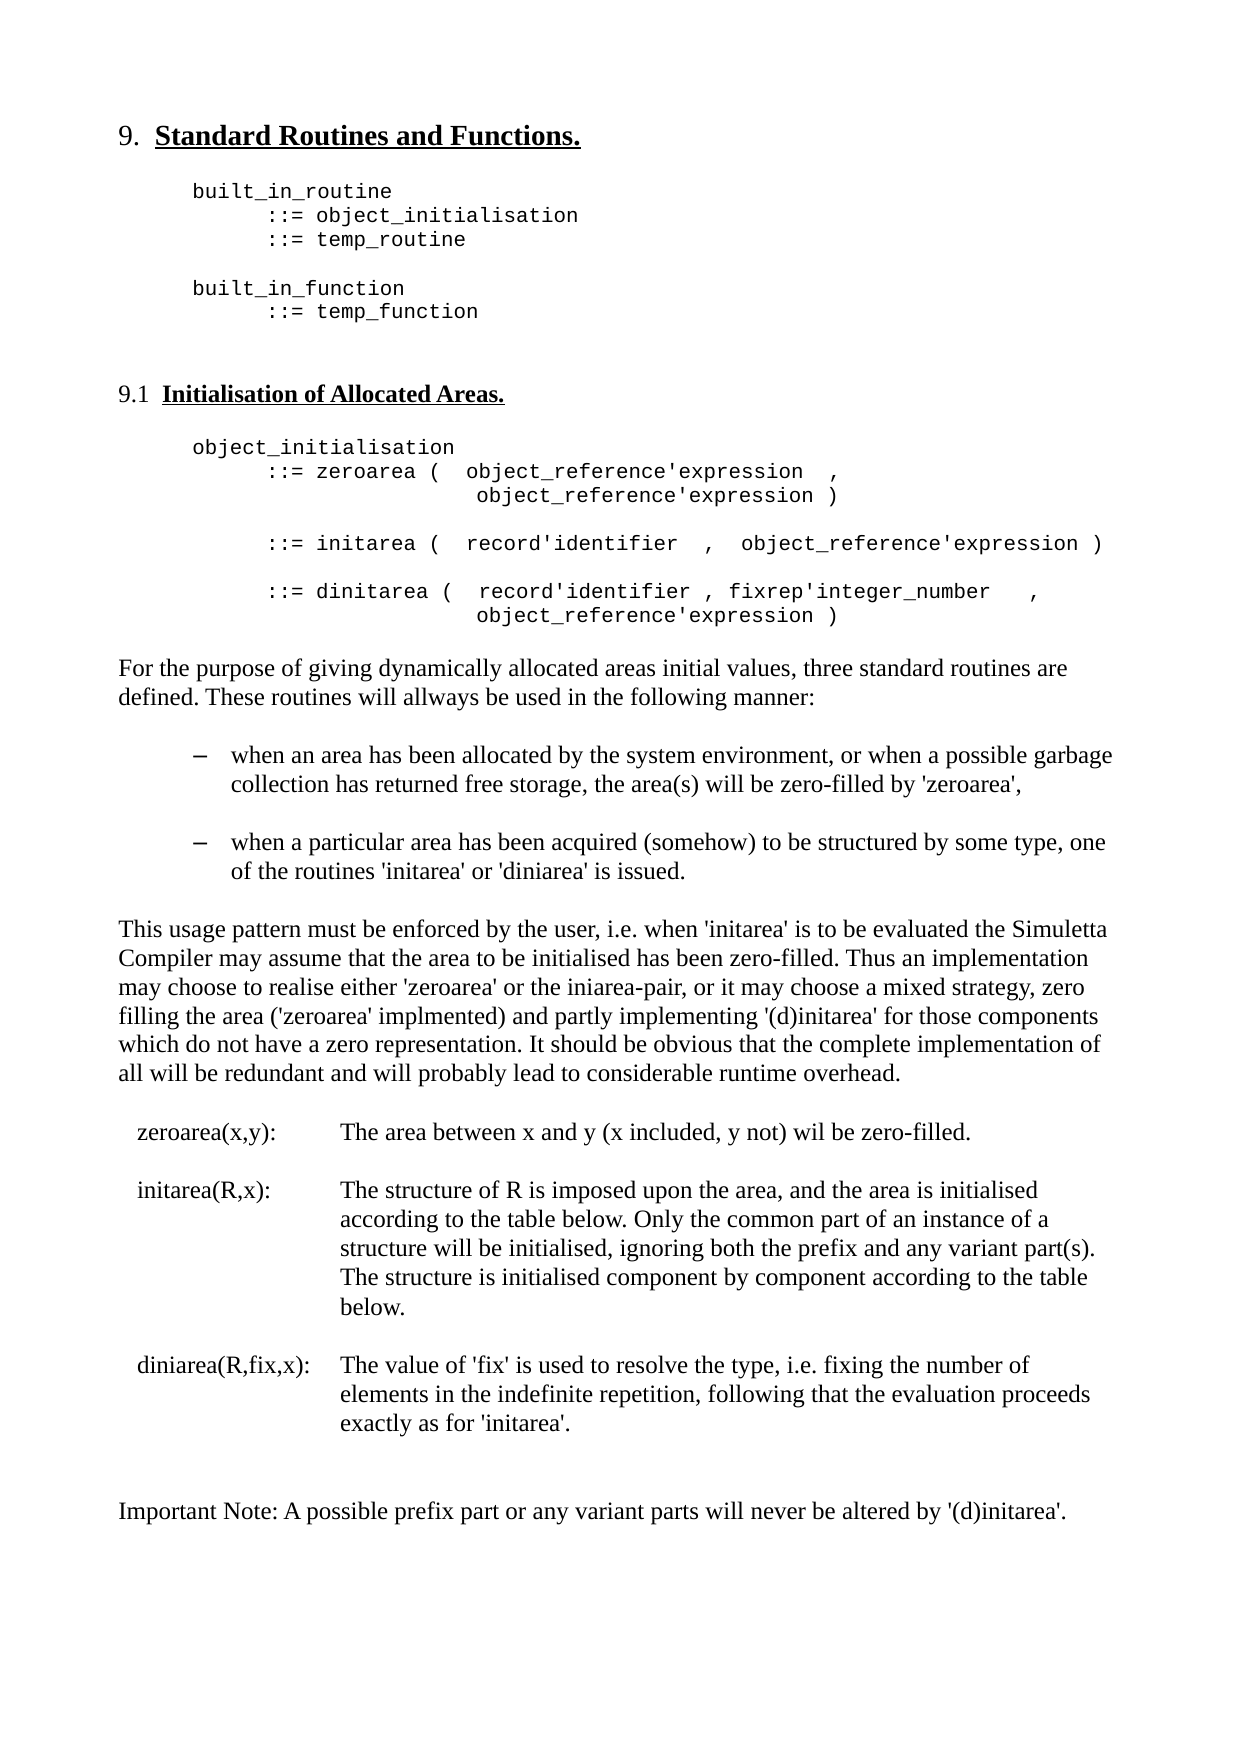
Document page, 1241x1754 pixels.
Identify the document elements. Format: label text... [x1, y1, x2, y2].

text For the purpose of giving dynamically allocated areas initial values, three standard routines are defined. These routines will allways be used in the following manner: [118, 653, 1122, 711]
list when an area has been allocated by the system environment, or when a possible garbage collection has returned free storage, the area(s) will be zero-filled by 'zeroarea', [193, 740, 1122, 798]
text ::= temp_function [118, 302, 1122, 325]
text elements in the indefinite repetition, following that the evaluation proceeds [118, 1379, 1122, 1408]
text built_in_routine [118, 181, 1122, 205]
text structure will be initialised, ignoring both the prefix and any variant part(s). [118, 1233, 1122, 1262]
text ::= initarea ( record'identifier , object_reference'expression ) [118, 533, 1122, 557]
text The structure is initialised component by component according to the table [118, 1262, 1122, 1291]
list when a particular area has been acquired (somehow) to be structured by some type, one of the routines 'initarea' or 'diniarea' is issued. [193, 827, 1122, 885]
text ::= object_initialisation [118, 205, 1122, 229]
text according to the table below. Only the common part of an instance of a [118, 1204, 1122, 1233]
text This usage pattern must be enforced by the user, i.e. when 'initarea' is to be evaluated the Simuletta Compiler may assume that the area to be initialised has been zero-filled. Thus an implementation may choose to realise either 'zeroarea' or the iniarea-pair, or it may choose a mixed strategy, zero filling the area ('zeroarea' implmented) and partly implementing '(d)initarea' for those components which do not have a zero representation. It should be obvious that the complete implementation of all will be redundant and will probably lead to considerable runtime overhead. [118, 914, 1122, 1087]
text zeroarea(x,y): The area between x and y (x included, y not) wil be zero-filled. [118, 1117, 1122, 1145]
text Important Note: A possible prefix part or any variant parts will never be altered by '(d)initarea'. [118, 1496, 1122, 1524]
text built_in_function [118, 277, 1122, 301]
text below. [118, 1292, 1122, 1320]
text 9. Standard Routines and Functions. [118, 118, 1122, 152]
text diniarea(R,fix,x): The value of 'fix' is used to resolve the type, i.e. fixing the number of [118, 1350, 1122, 1379]
text object_initialisation [118, 437, 1122, 461]
text object_reference'expression ) [118, 605, 1122, 629]
text initarea(R,x): The structure of R is imposed upon the area, and the area is initialised [118, 1175, 1122, 1204]
text 9.1 Initialisation of Allocated Areas. [118, 379, 1122, 408]
text exactly as for 'initarea'. [118, 1408, 1122, 1437]
text ::= dinitarea ( record'identifier , fixrep'integer_number , [118, 581, 1122, 605]
text ::= zeroarea ( object_reference'expression , object_reference'expression ) [118, 461, 1122, 508]
text ::= temp_routine [118, 229, 1122, 253]
